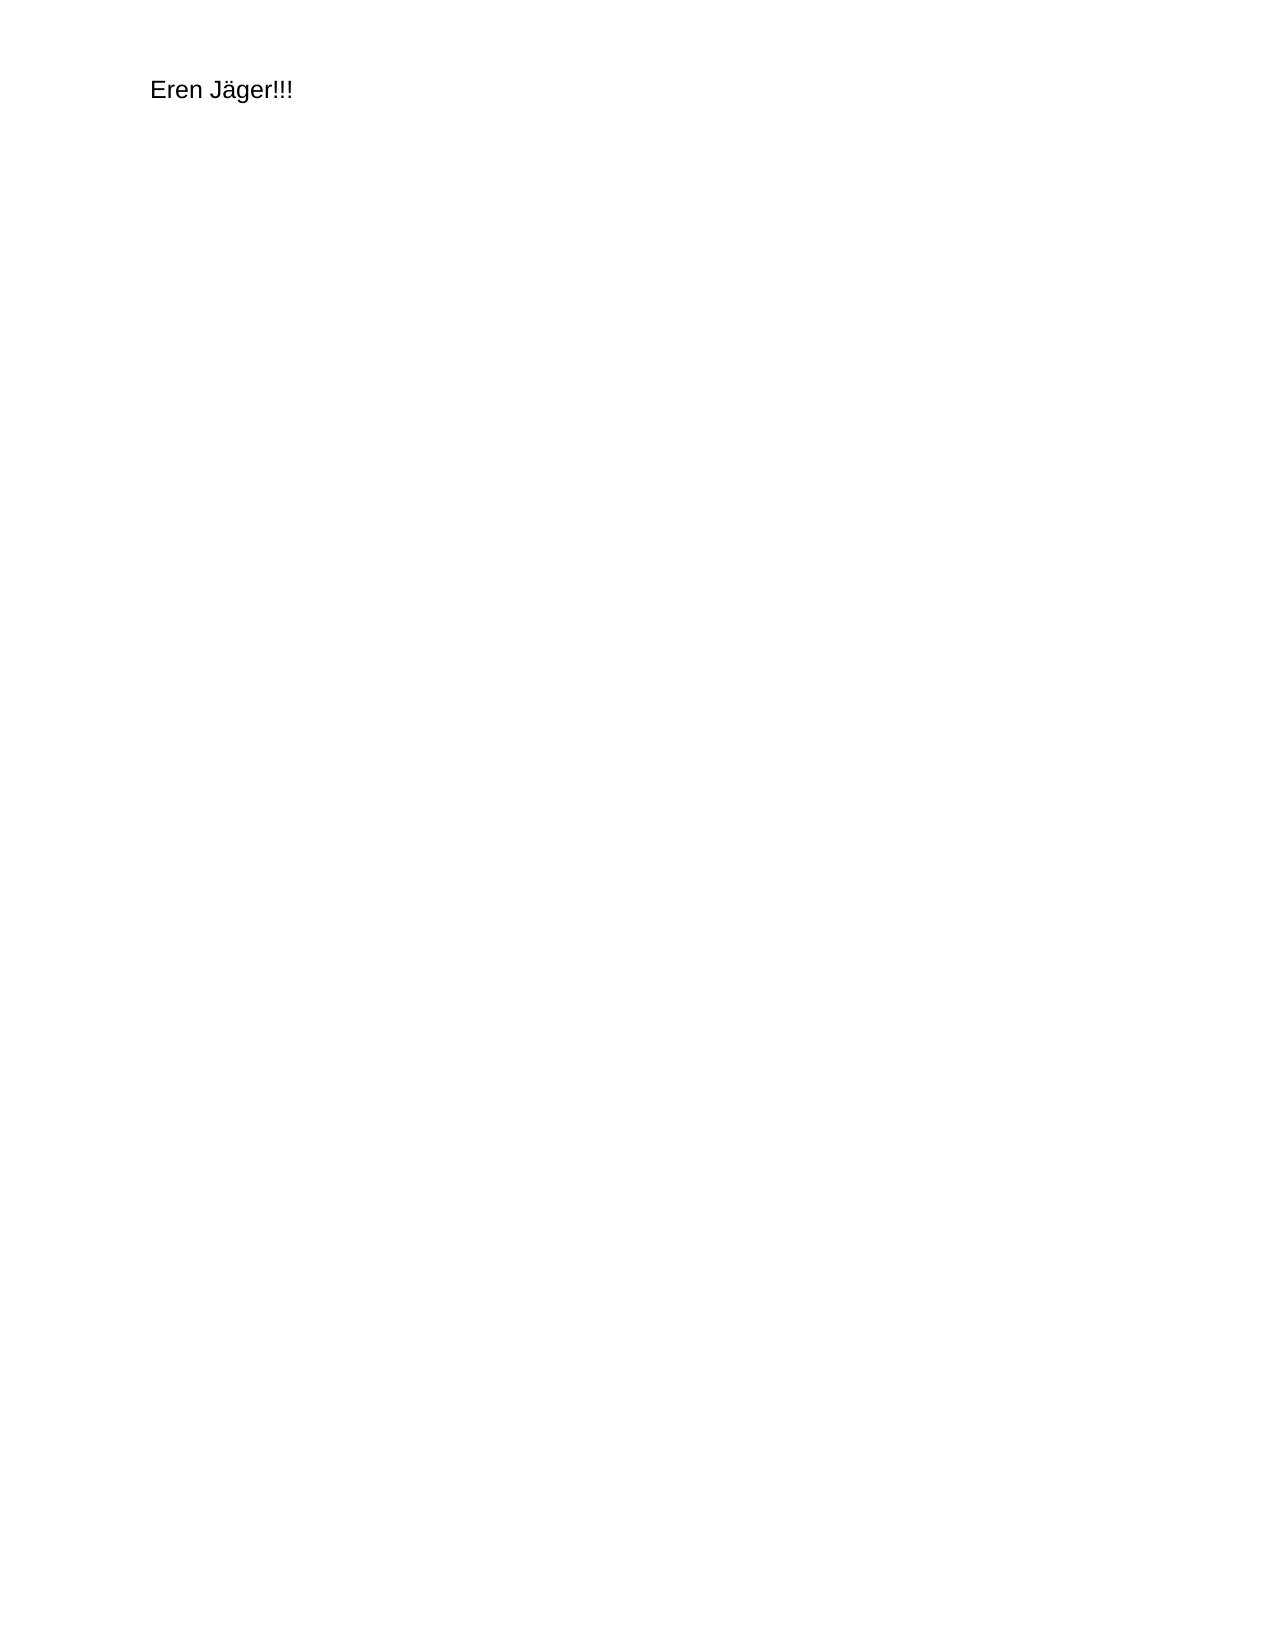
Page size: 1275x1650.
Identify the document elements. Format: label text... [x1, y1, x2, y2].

text Eren Jäger!!! [150, 75, 1125, 104]
